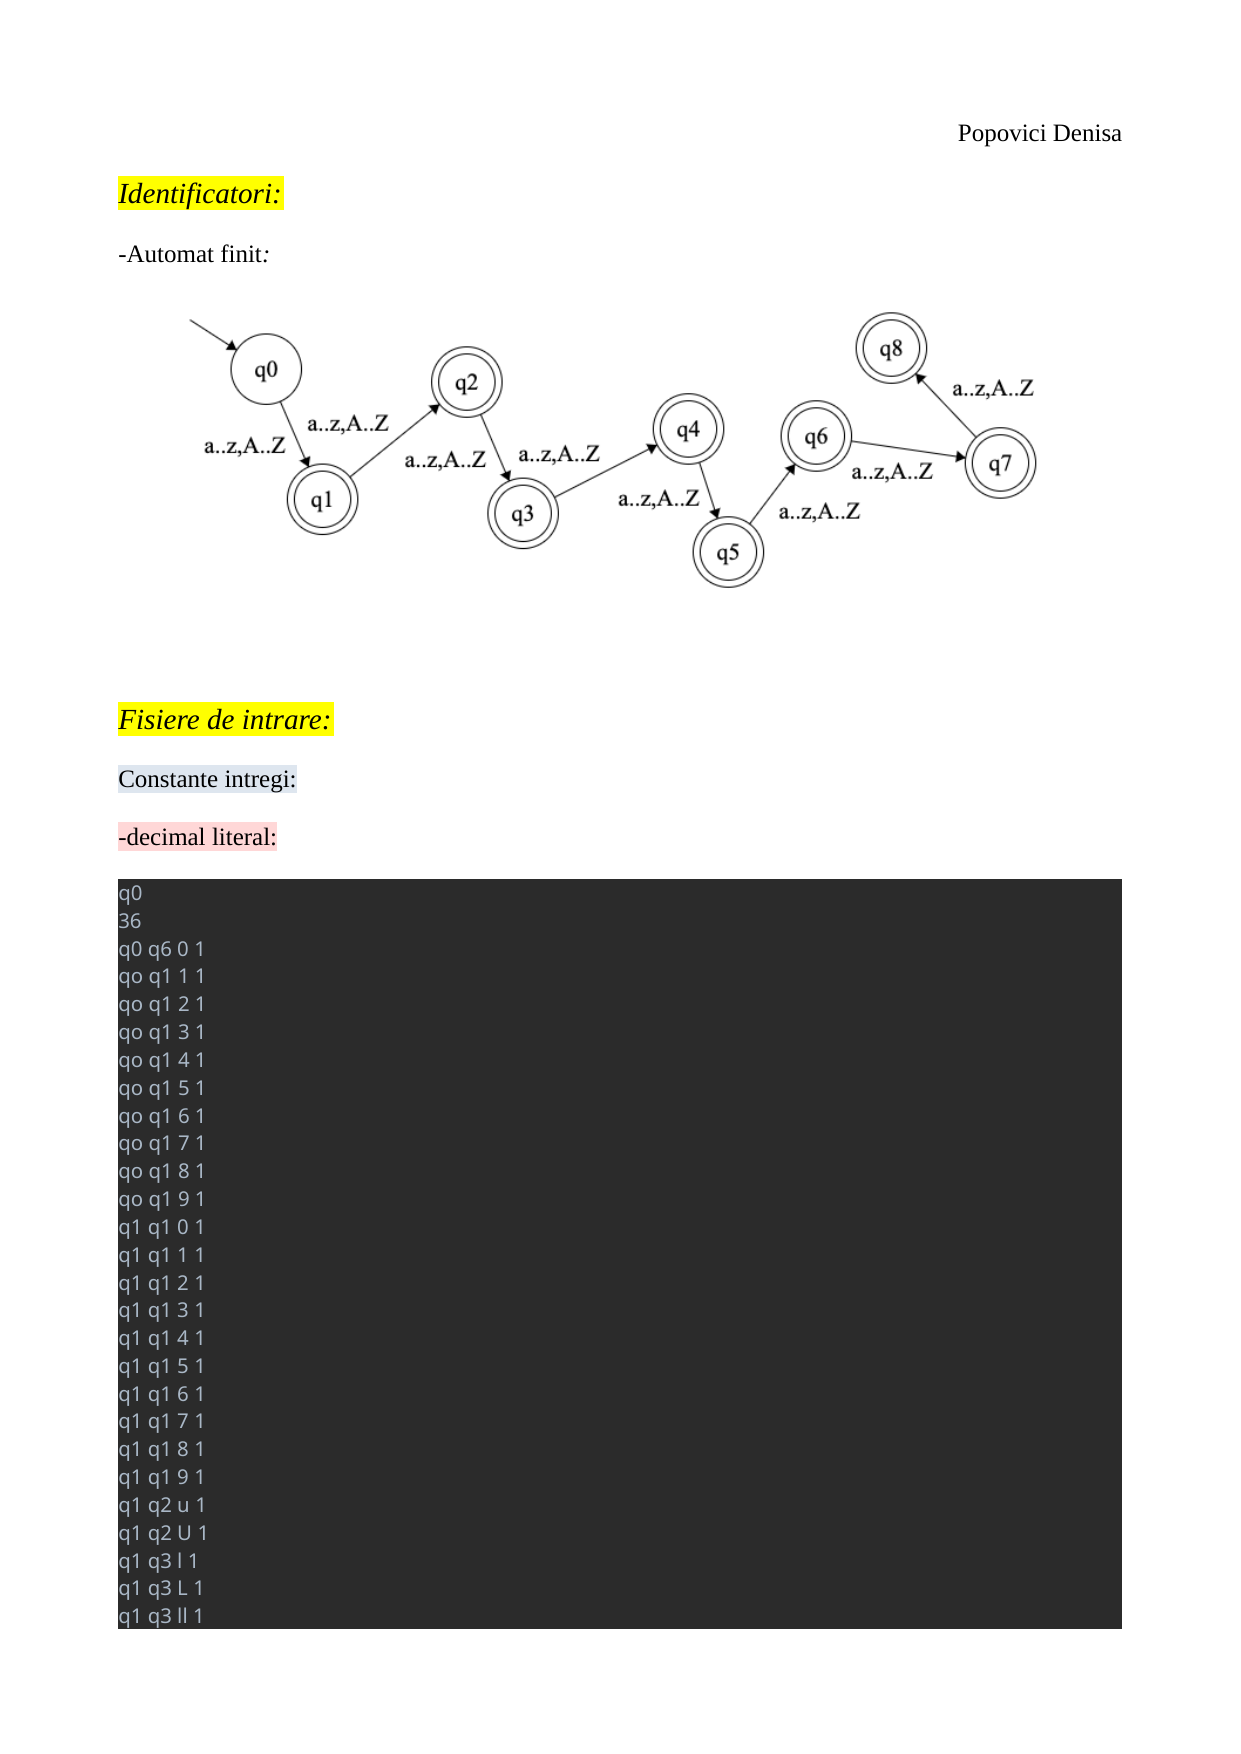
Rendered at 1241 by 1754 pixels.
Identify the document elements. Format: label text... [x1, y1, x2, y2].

text q1 q3 L 1 [118, 1574, 1122, 1602]
text q1 q3 ll 1 [118, 1602, 1122, 1629]
text qo q1 9 1 [118, 1184, 1122, 1212]
text q1 q1 1 1 [118, 1240, 1122, 1268]
text q1 q1 8 1 [118, 1435, 1122, 1463]
text q1 q1 2 1 [118, 1268, 1122, 1296]
text qo q1 6 1 [118, 1101, 1122, 1129]
text qo q1 4 1 [118, 1046, 1122, 1073]
text -Automat finit: [118, 239, 1122, 267]
text q1 q2 u 1 [118, 1491, 1122, 1518]
text qo q1 3 1 [118, 1018, 1122, 1046]
text q1 q3 l 1 [118, 1546, 1122, 1574]
text q1 q1 4 1 [118, 1324, 1122, 1351]
text q1 q2 U 1 [118, 1518, 1122, 1546]
text q0 q6 0 1 [118, 934, 1122, 962]
text q1 q1 6 1 [118, 1379, 1122, 1407]
text qo q1 8 1 [118, 1157, 1122, 1184]
text q1 q1 5 1 [118, 1351, 1122, 1379]
text 36 [118, 906, 1122, 934]
text Constante intregi: [118, 764, 1122, 793]
text q0 [118, 879, 1122, 906]
text qo q1 2 1 [118, 990, 1122, 1018]
text qo q1 5 1 [118, 1073, 1122, 1101]
text q1 q1 9 1 [118, 1463, 1122, 1491]
text q1 q1 3 1 [118, 1296, 1122, 1324]
text q1 q1 0 1 [118, 1212, 1122, 1240]
text qo q1 7 1 [118, 1129, 1122, 1157]
picture [179, 296, 1061, 616]
text Identificatori: [118, 176, 1122, 210]
text Fisiere de intrare: [118, 702, 1122, 736]
text -decimal literal: [118, 822, 1122, 851]
text qo q1 1 1 [118, 962, 1122, 990]
text q1 q1 7 1 [118, 1407, 1122, 1435]
